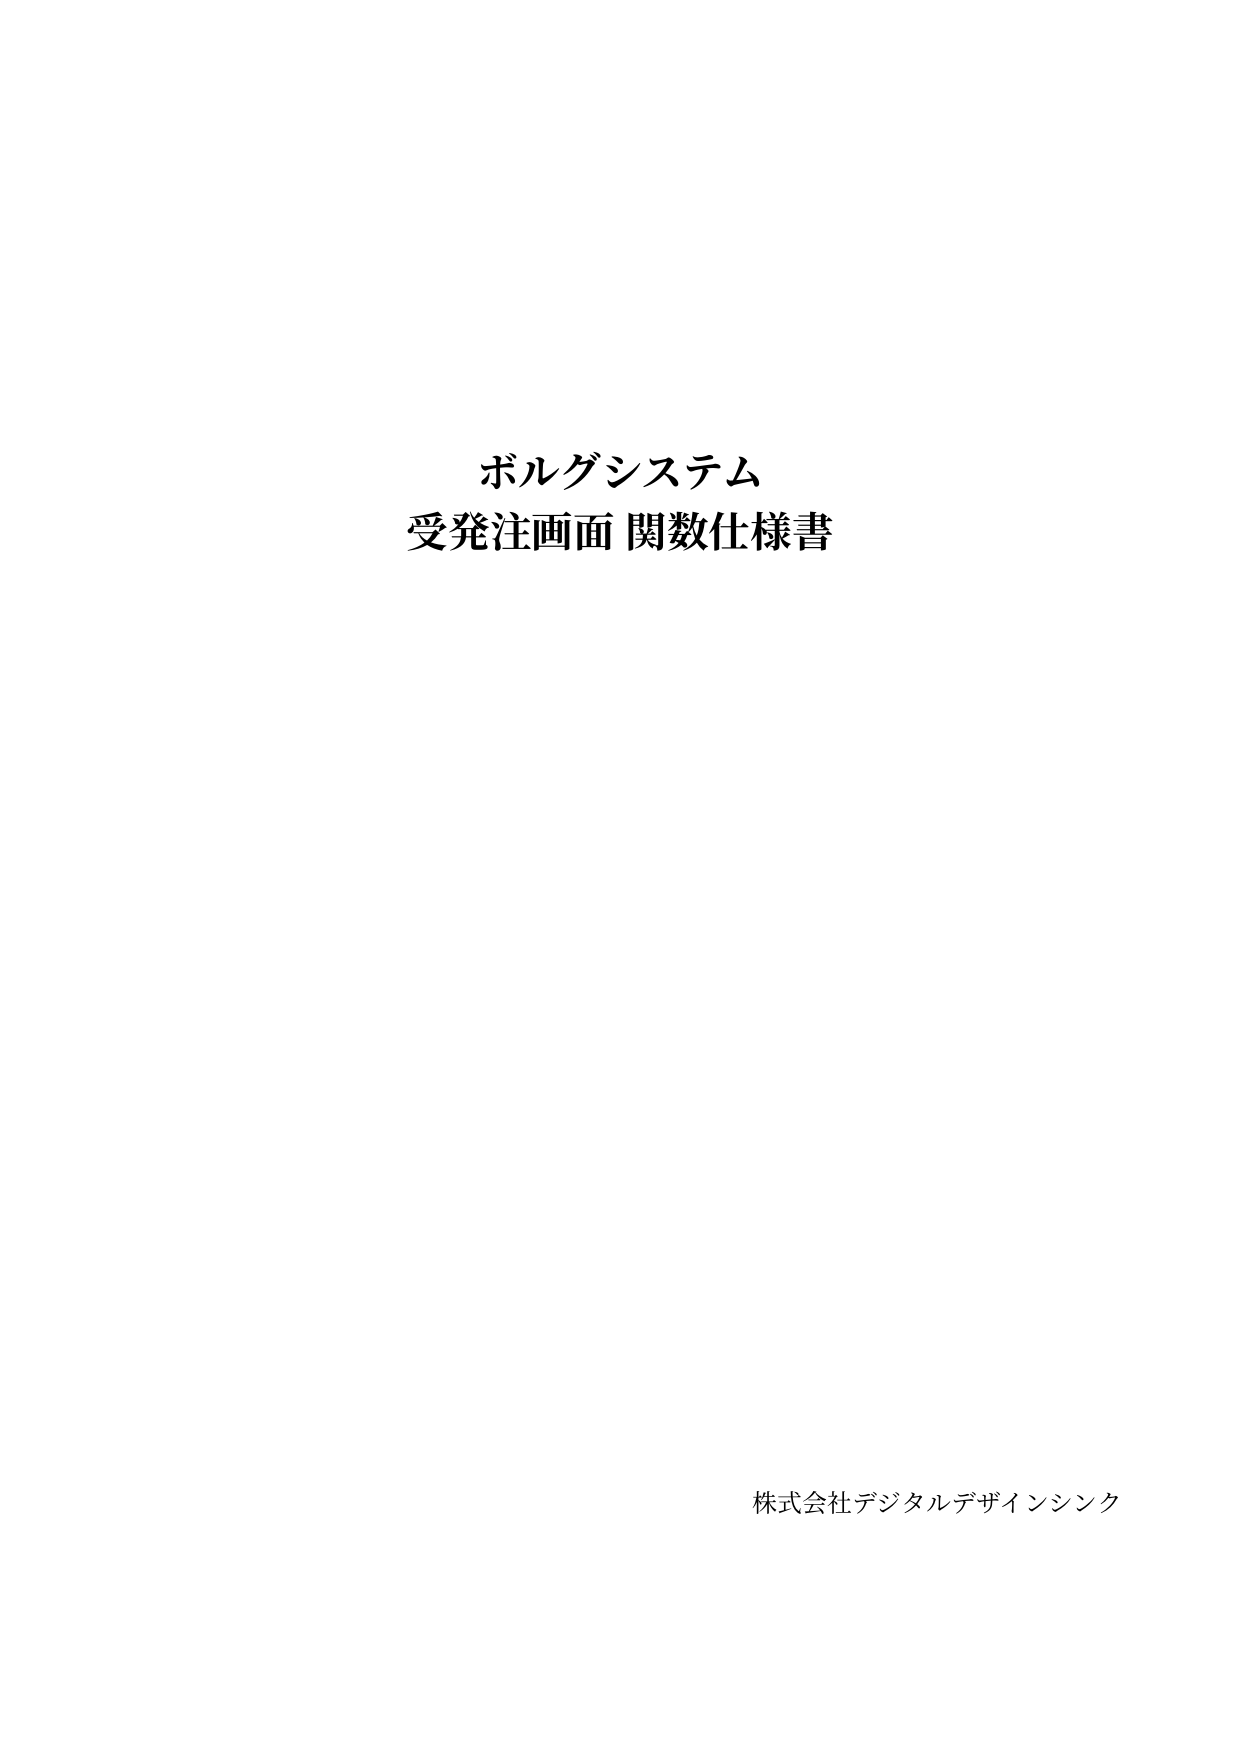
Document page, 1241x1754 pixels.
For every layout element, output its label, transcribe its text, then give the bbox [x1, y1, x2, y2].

text ボルグシステム [118, 439, 1122, 499]
text 受発注画面 関数仕様書 [118, 499, 1122, 559]
text 株式会社デジタルデザインシンク [118, 1484, 1122, 1520]
